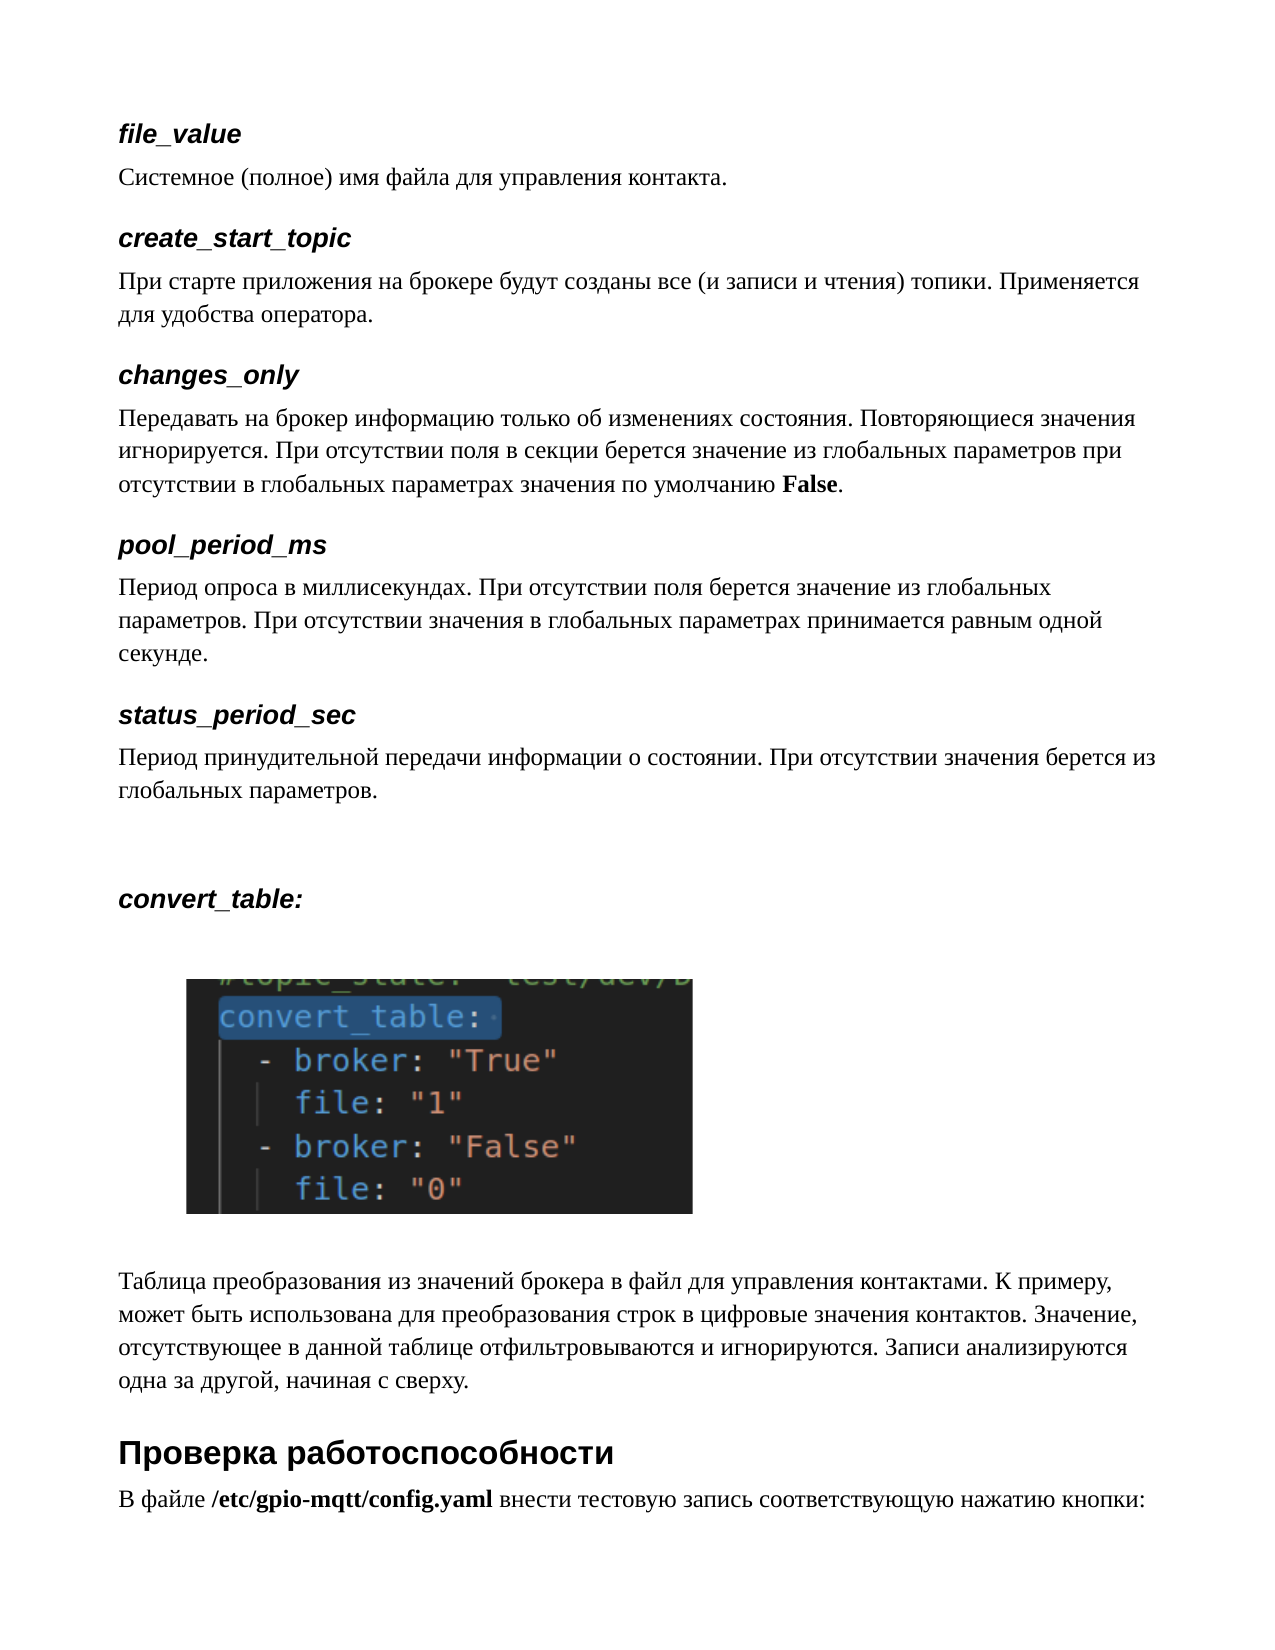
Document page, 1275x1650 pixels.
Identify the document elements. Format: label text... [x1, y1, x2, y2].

subtitle file_value [118, 118, 1157, 149]
subtitle changes_only [118, 359, 1157, 390]
text При старте приложения на брокере будут созданы все (и записи и чтения) топики. Применяется для удобства оператора. [118, 266, 1157, 327]
text В файле /etc/gpio-mqtt/config.yaml внести тестовую запись соответствующую нажатию кнопки: [118, 1484, 1157, 1513]
subtitle convert_table: [118, 883, 1157, 914]
text Период опроса в миллисекундах. При отсутствии поля берется значение из глобальных параметров. При отсутствии значения в глобальных параметрах принимается равным одной секунде. [118, 572, 1157, 667]
subtitle pool_period_ms [118, 529, 1157, 560]
subtitle create_start_topic [118, 222, 1157, 253]
subtitle Проверка работоспособности [118, 1433, 1157, 1472]
text Передавать на брокер информацию только об изменениях состояния. Повторяющиеся значения игнорируется. При отсутствии поля в секции берется значение из глобальных параметров при отсутствии в глобальных параметрах значения по умолчанию False. [118, 403, 1157, 497]
text Период принудительной передачи информации о состоянии. При отсутствии значения берется из глобальных параметров. [118, 742, 1157, 804]
picture [186, 979, 693, 1214]
text Системное (полное) имя файла для управления контакта. [118, 162, 1157, 191]
subtitle status_period_sec [118, 699, 1157, 730]
text Таблица преобразования из значений брокера в файл для управления контактами. К примеру, может быть использована для преобразования строк в цифровые значения контактов. Значение, отсутствующее в данной таблице отфильтровываются и игнорируются. Записи анализируются одна за другой, начиная с сверху. [118, 1266, 1157, 1393]
